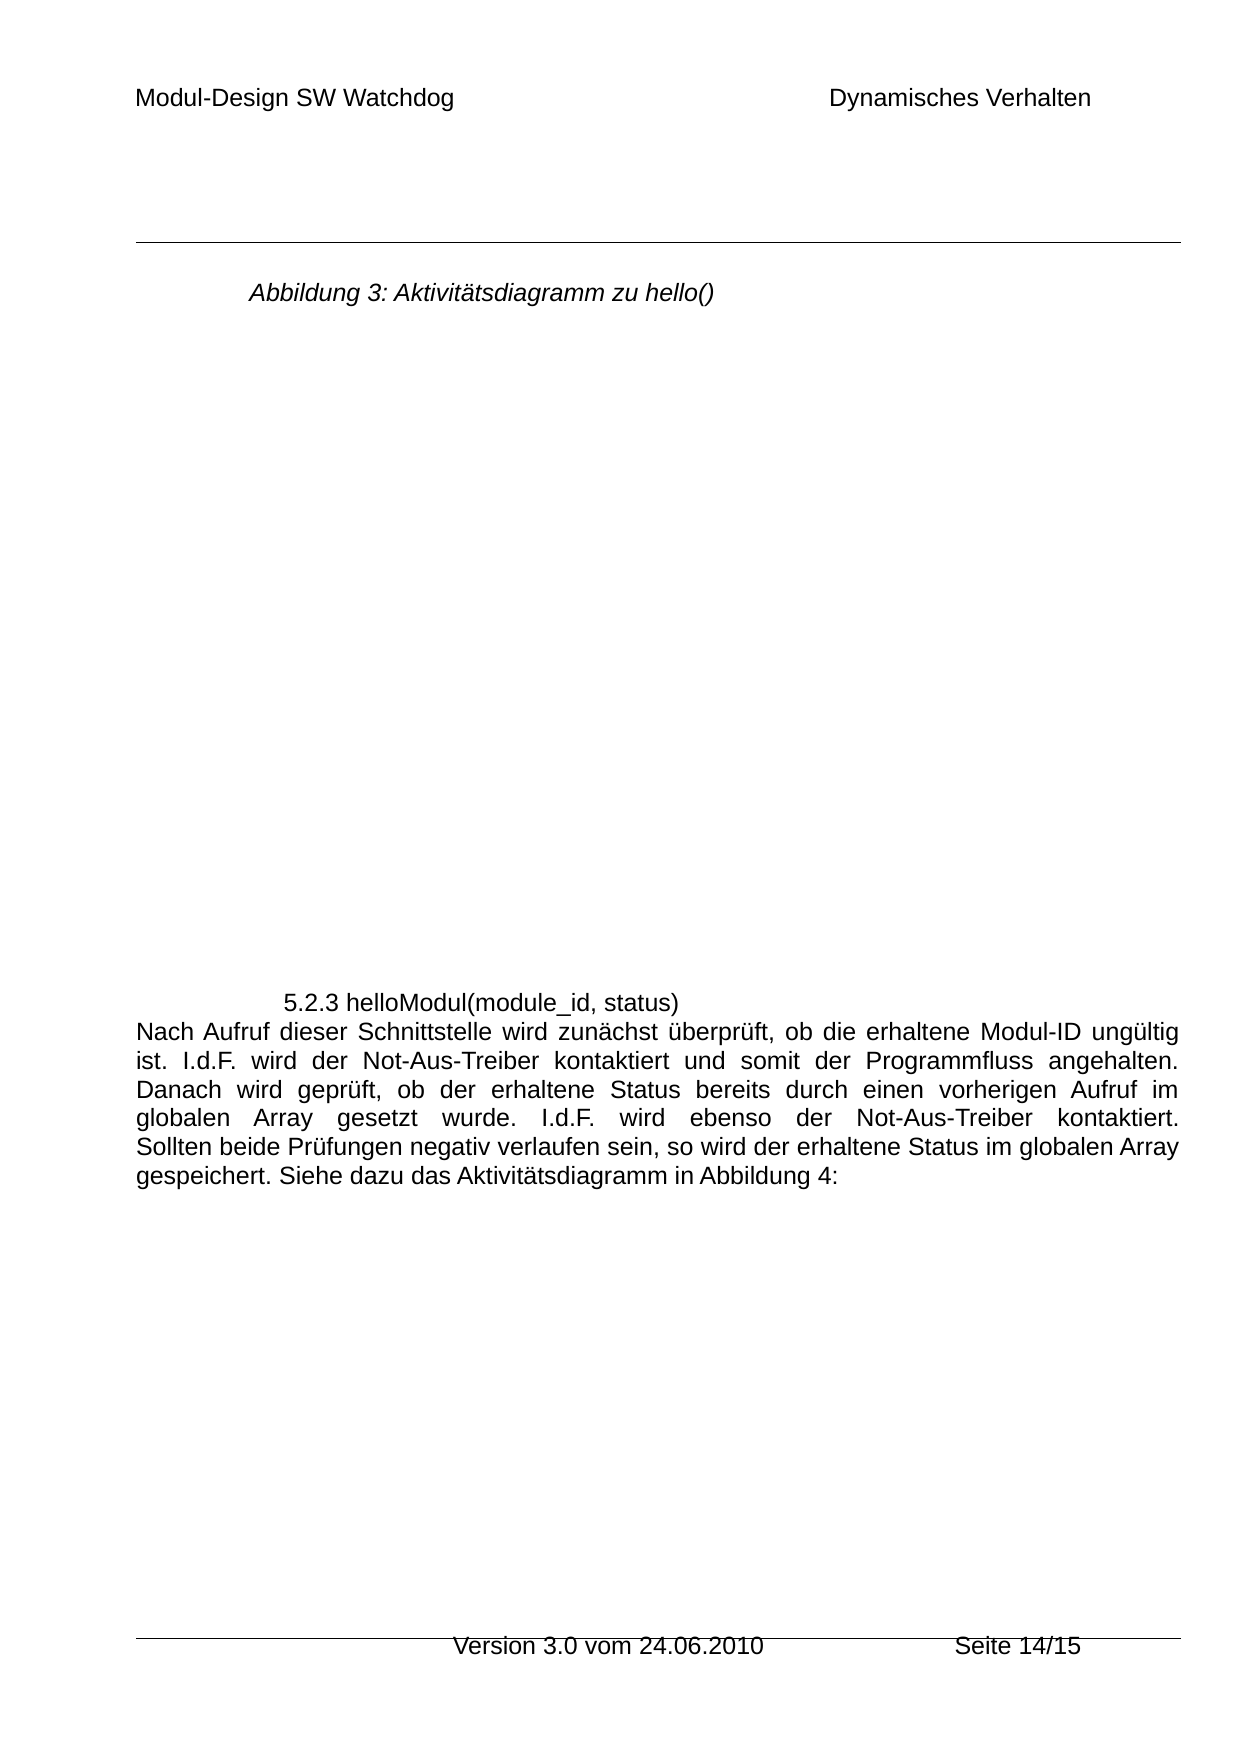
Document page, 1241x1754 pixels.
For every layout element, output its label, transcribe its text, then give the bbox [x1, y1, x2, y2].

text Nach Aufruf dieser Schnittstelle wird zunächst überprüft, ob die erhaltene Modul-ID ungültig ist. I.d.F. wird der Not-Aus-Treiber kontaktiert und somit der Programmfluss angehalten. Danach wird geprüft, ob der erhaltene Status bereits durch einen vorherigen Aufruf im globalen Array gesetzt wurde. I.d.F. wird ebenso der Not-Aus-Treiber kontaktiert. Sollten beide Prüfungen negativ verlaufen sein, so wird der erhaltene Status im globalen Array gespeichert. Siehe dazu das Aktivitätsdiagramm in Abbildung 4: [136, 1017, 1181, 1189]
subtitle helloModul(module_id, status) [283, 988, 1181, 1017]
text Abbildung 3: Aktivitätsdiagramm zu hello() [249, 278, 1068, 307]
